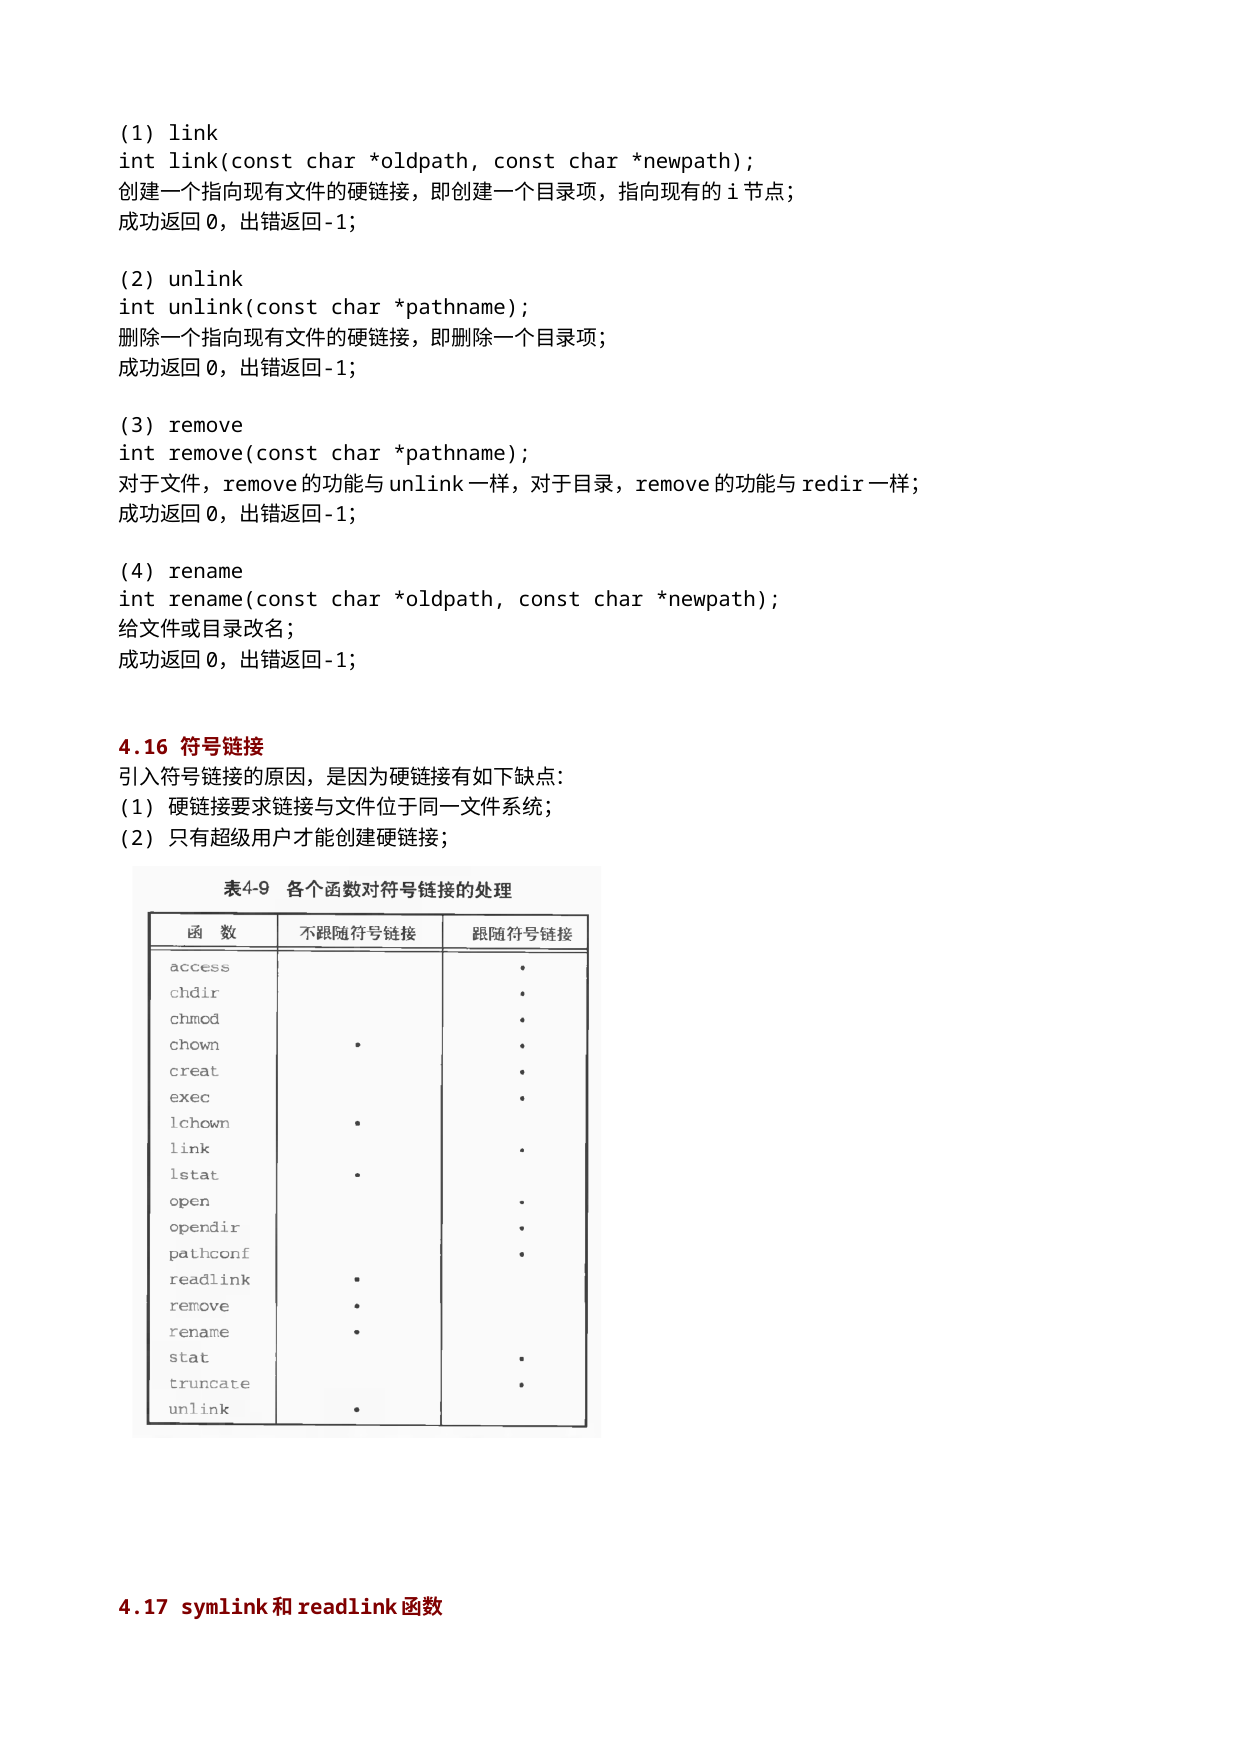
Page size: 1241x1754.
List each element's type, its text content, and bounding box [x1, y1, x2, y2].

text int rename(const char *oldpath, const char *newpath); [118, 584, 1122, 613]
text 成功返回0，出错返回-1； [118, 351, 1122, 381]
text (4) rename [118, 556, 1122, 584]
text 给文件或目录改名； [118, 613, 1122, 643]
text (2) 只有超级用户才能创建硬链接； [118, 821, 1122, 851]
text int remove(const char *pathname); [118, 438, 1122, 467]
text 成功返回0，出错返回-1； [118, 643, 1122, 673]
text int unlink(const char *pathname); [118, 292, 1122, 321]
text 成功返回0，出错返回-1； [118, 497, 1122, 527]
picture [132, 866, 602, 1438]
text (1) 硬链接要求链接与文件位于同一文件系统； [118, 791, 1122, 821]
text 对于文件，remove的功能与unlink一样，对于目录，remove的功能与redir一样； [118, 467, 1122, 497]
text 4.16 符号链接 [118, 730, 1122, 760]
text (3) remove [118, 410, 1122, 438]
text (2) unlink [118, 264, 1122, 292]
text 成功返回0，出错返回-1； [118, 205, 1122, 236]
text int link(const char *oldpath, const char *newpath); [118, 147, 1122, 175]
text (1) link [118, 118, 1122, 147]
text 创建一个指向现有文件的硬链接，即创建一个目录项，指向现有的i节点； [118, 175, 1122, 205]
text 删除一个指向现有文件的硬链接，即删除一个目录项； [118, 321, 1122, 351]
text 引入符号链接的原因，是因为硬链接有如下缺点： [118, 760, 1122, 791]
text 4.17 symlink和readlink函数 [118, 1591, 1122, 1621]
